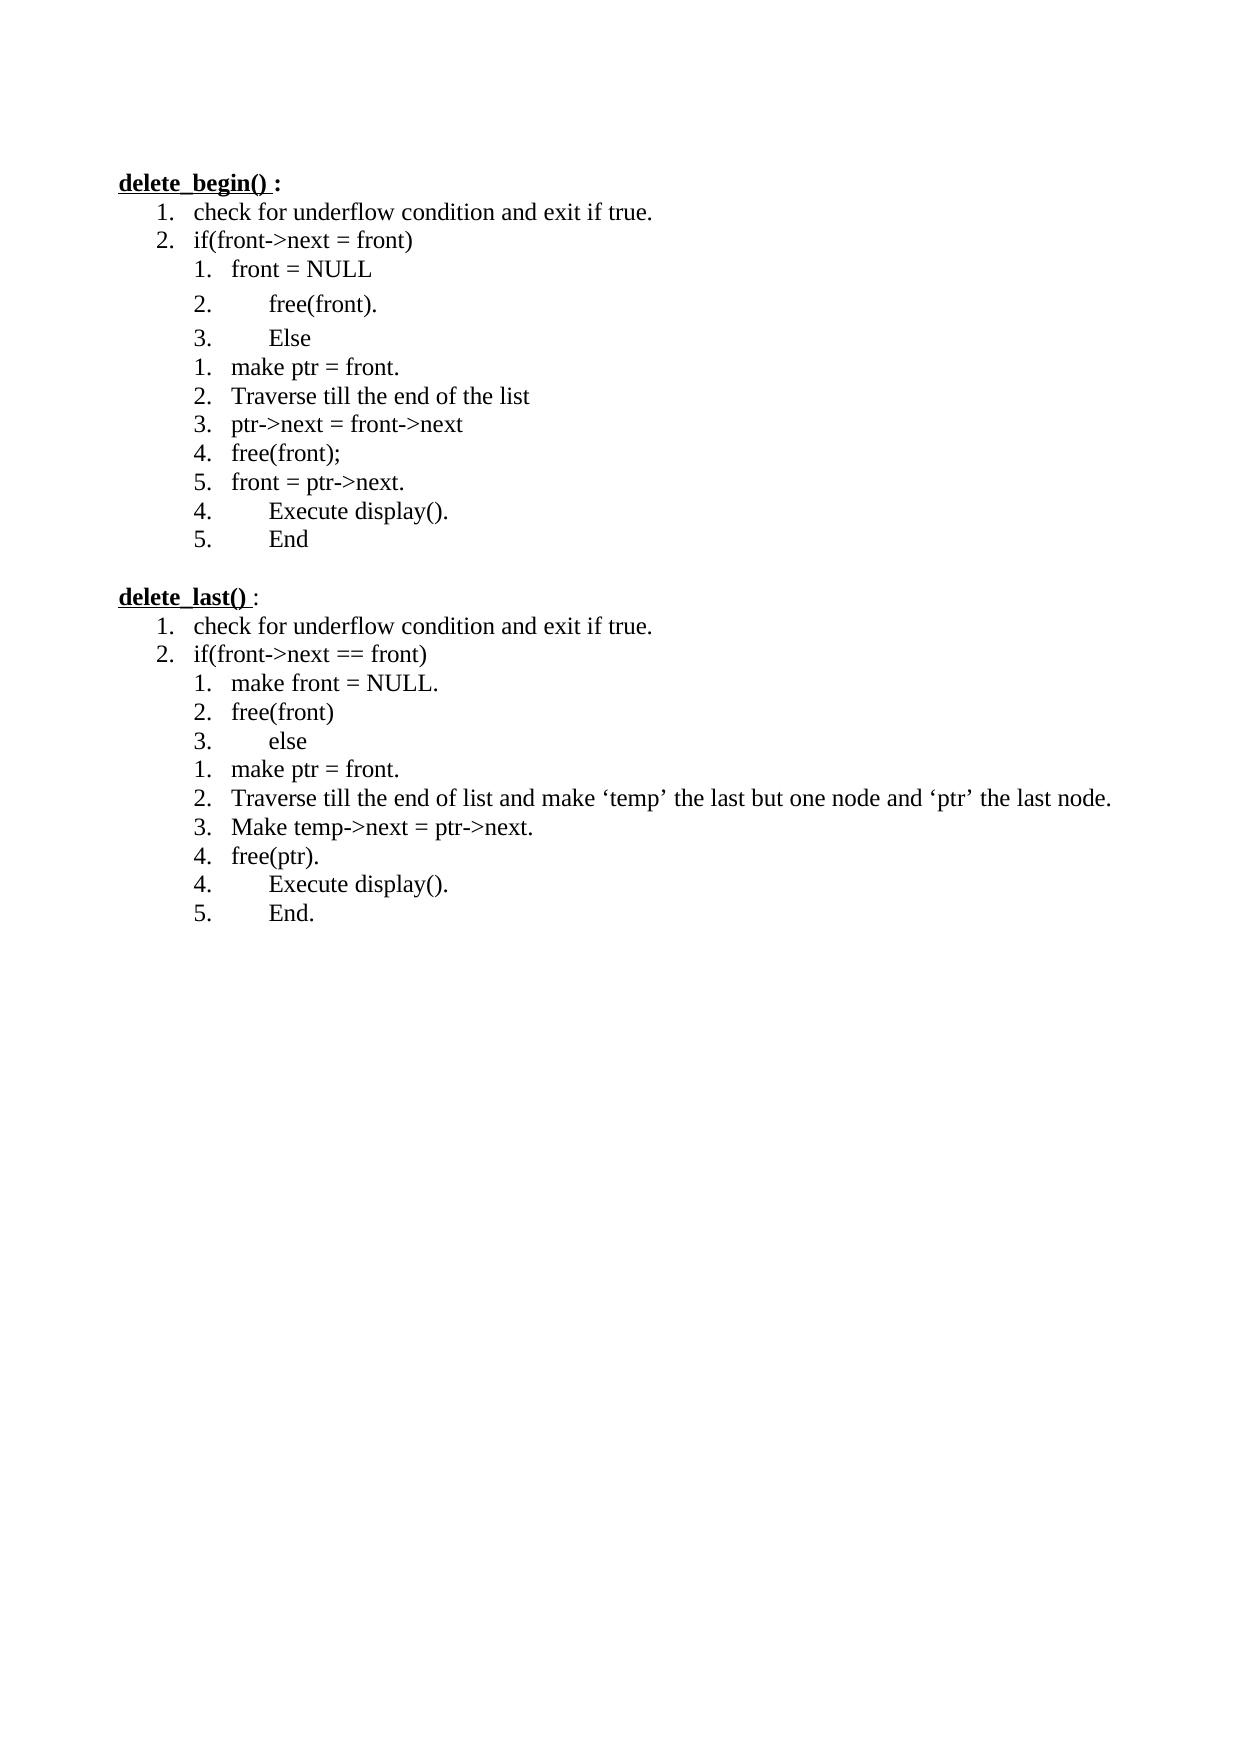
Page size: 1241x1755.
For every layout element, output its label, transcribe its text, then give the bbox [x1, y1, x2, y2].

list Execute display(). [193, 869, 1124, 898]
list ptr->next = front->next [193, 409, 1124, 438]
list check for underflow condition and exit if true. [156, 197, 1124, 225]
list check for underflow condition and exit if true. [156, 611, 1124, 639]
list make ptr = front. [193, 352, 1124, 381]
list front = ptr->next. [193, 467, 1124, 496]
list make ptr = front. [193, 754, 1124, 783]
list if(front->next = front) [156, 225, 1124, 254]
list free(front). [193, 289, 1124, 317]
list Make temp->next = ptr->next. [193, 812, 1124, 841]
list else [193, 726, 1124, 754]
text delete_last() : [118, 582, 1124, 611]
list Traverse till the end of list and make ‘temp’ the last but one node and ‘ptr’ the last node. [193, 783, 1124, 812]
list free(front) [193, 697, 1124, 726]
list free(ptr). [193, 841, 1124, 869]
list Execute display(). [193, 496, 1124, 524]
list End [193, 524, 1124, 553]
list Else [193, 323, 1124, 352]
list End. [193, 898, 1124, 927]
list front = NULL [193, 254, 1124, 283]
list if(front->next == front) [156, 639, 1124, 668]
list free(front); [193, 438, 1124, 467]
list make front = NULL. [193, 668, 1124, 697]
text delete_begin() : [118, 168, 1124, 197]
list Traverse till the end of the list [193, 381, 1124, 409]
